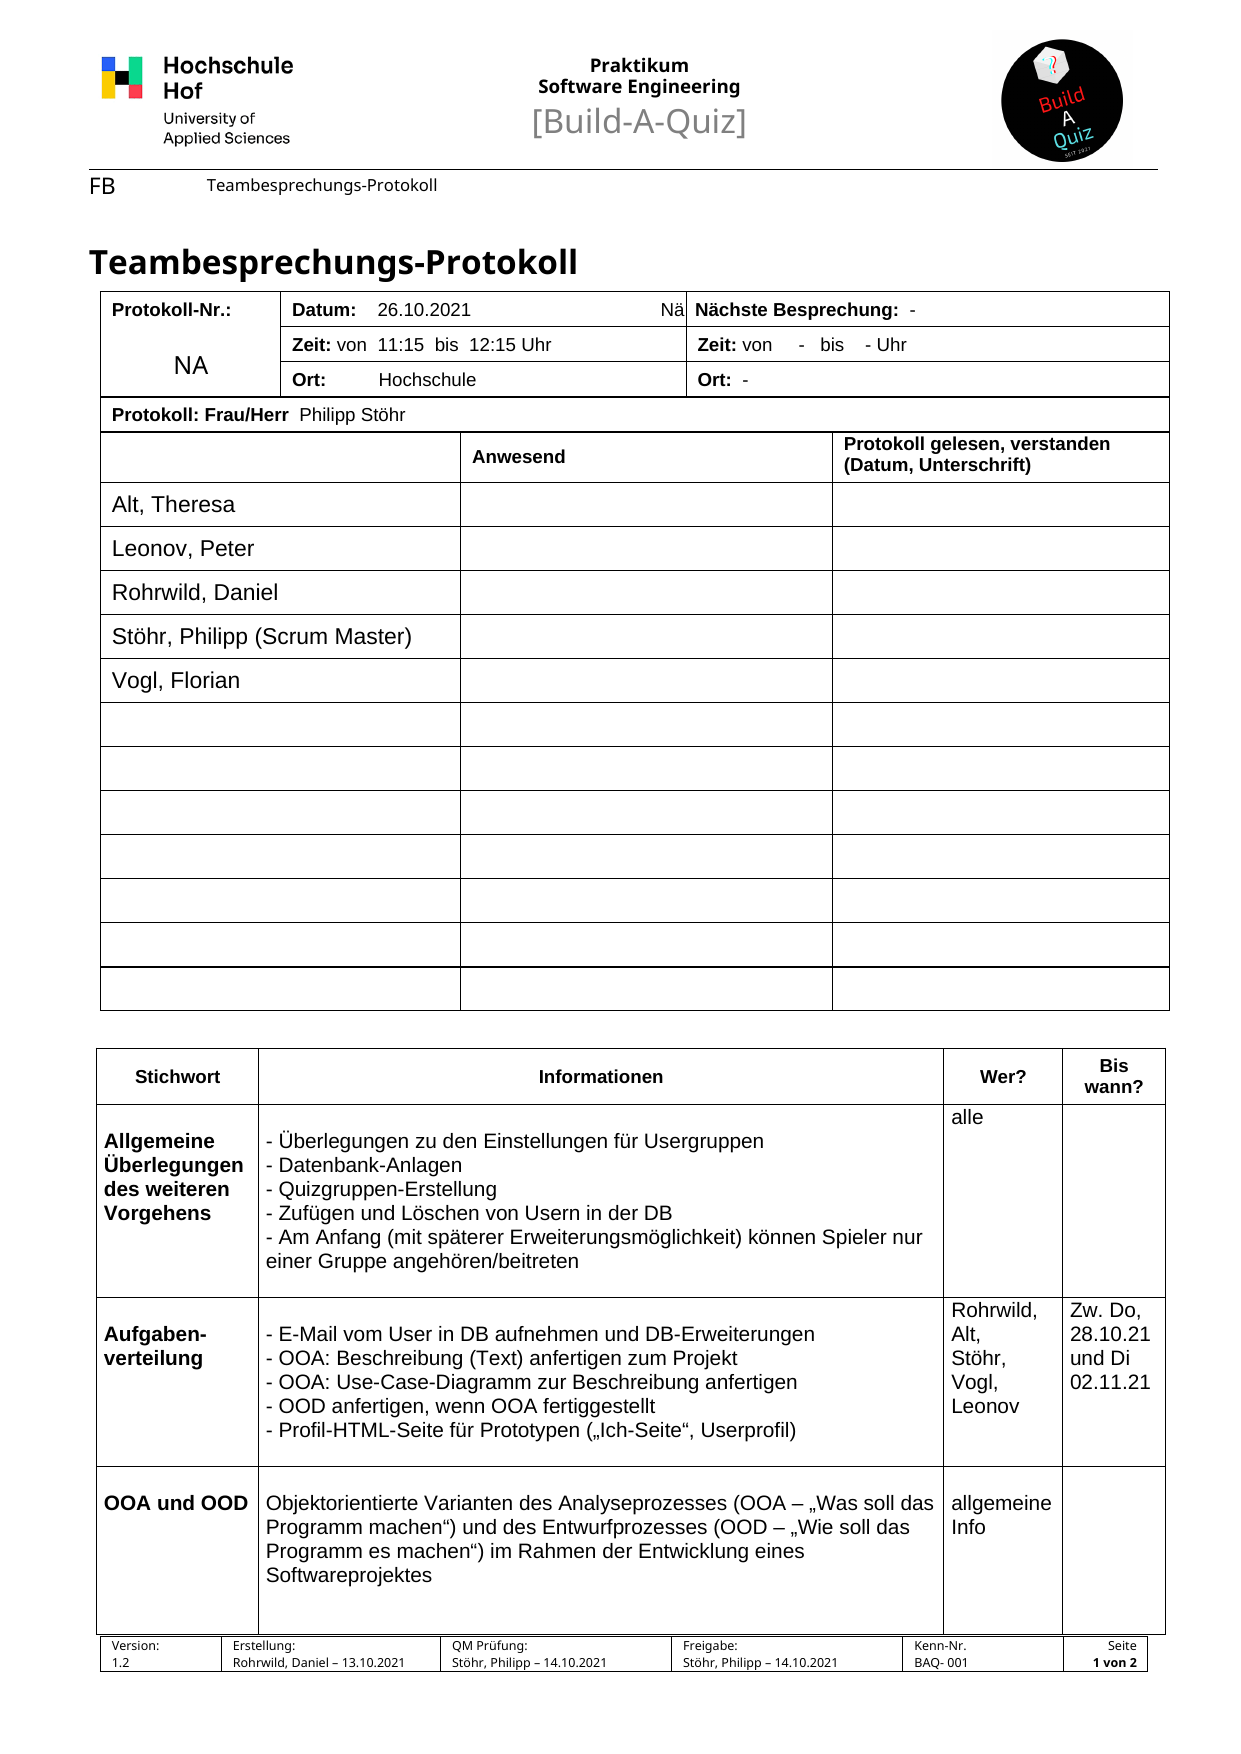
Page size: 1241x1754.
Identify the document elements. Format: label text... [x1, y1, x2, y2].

table_cell [101, 703, 460, 746]
table_cell [833, 923, 1169, 966]
table_cell [833, 791, 1169, 834]
table_cell Aufgaben-verteilung [97, 1298, 258, 1466]
table_cell [461, 923, 832, 966]
table_cell allgemeine Info [944, 1467, 1062, 1634]
table_cell Rohrwild, Daniel [101, 571, 460, 614]
table_cell [833, 615, 1169, 658]
table_cell Zw. Do, 28.10.21 und Di 02.11.21 [1063, 1298, 1165, 1466]
table_cell Zeit: von - bis - Uhr [687, 327, 1169, 361]
table_cell Vogl, Florian [101, 659, 460, 702]
table_cell [461, 659, 832, 702]
table_cell [461, 483, 832, 526]
table_cell [101, 747, 460, 790]
table_cell [833, 659, 1169, 702]
table_cell Stöhr, Philipp (Scrum Master) [101, 615, 460, 658]
table_cell [833, 835, 1169, 878]
table_cell [461, 879, 832, 922]
table_cell OOA und OOD [97, 1467, 258, 1634]
table_cell Rohrwild, Alt, Stöhr, Vogl, Leonov [944, 1298, 1062, 1466]
table_cell [461, 835, 832, 878]
table_cell - Überlegungen zu den Einstellungen für Usergruppen - Datenbank-Anlagen - Quizgruppen-Erstellung - Zufügen und Löschen von Usern in der DB - Am Anfang (mit späterer Erweiterungsmöglichkeit) können Spieler nur einer Gruppe angehören/beitreten [259, 1105, 943, 1297]
table_cell Zeit: von 11:15 bis 12:15 Uhr [281, 327, 686, 361]
table_cell [101, 791, 460, 834]
table_cell [461, 703, 832, 746]
table_cell [101, 968, 460, 1010]
table_cell [833, 483, 1169, 526]
table_header Wer? [944, 1049, 1062, 1104]
table_header Protokoll-Nr.: NA [101, 292, 280, 396]
table_cell [1063, 1105, 1165, 1297]
picture [93, 37, 306, 158]
table_header Informationen [259, 1049, 943, 1104]
table_cell [833, 879, 1169, 922]
table_header Stichwort [97, 1049, 258, 1104]
text Teambesprechungs-Protokoll [89, 239, 1157, 284]
table_header Nä Nächste Besprechung: - [687, 292, 1169, 326]
table_cell [461, 615, 832, 658]
table_cell Objektorientierte Varianten des Analyseprozesses (OOA – „Was soll das Programm machen“) und des Entwurfprozesses (OOD – „Wie soll das Programm es machen“) im Rahmen der Entwicklung eines Softwareprojektes [259, 1467, 943, 1634]
picture [992, 30, 1134, 169]
table_cell Protokoll: Frau/Herr Philipp Stöhr [101, 398, 1169, 431]
table_cell [101, 835, 460, 878]
table_cell Ort: - [687, 362, 1169, 396]
table_cell Alt, Theresa [101, 483, 460, 526]
table_cell Allgemeine Überlegungen des weiteren Vorgehens [97, 1105, 258, 1297]
table_cell [461, 747, 832, 790]
table_cell [833, 968, 1169, 1010]
table_cell [461, 968, 832, 1010]
table_cell Protokoll gelesen, verstanden (Datum, Unterschrift) [833, 433, 1169, 482]
table_cell Leonov, Peter [101, 527, 460, 570]
table_cell [101, 923, 460, 966]
table_cell - E-Mail vom User in DB aufnehmen und DB-Erweiterungen - OOA: Beschreibung (Text) anfertigen zum Projekt - OOA: Use-Case-Diagramm zur Beschreibung anfertigen - OOD anfertigen, wenn OOA fertiggestellt - Profil-HTML-Seite für Prototypen („Ich-Seite“, Userprofil) [259, 1298, 943, 1466]
table_cell [101, 879, 460, 922]
table_cell [1063, 1467, 1165, 1634]
table_cell alle [944, 1105, 1062, 1297]
table_cell [101, 433, 460, 482]
table_cell [461, 571, 832, 614]
table_cell [833, 527, 1169, 570]
table_cell [833, 571, 1169, 614]
table_cell Ort: Hochschule [281, 362, 686, 396]
table_header Bis wann? [1063, 1049, 1165, 1104]
table_cell [833, 703, 1169, 746]
table_header Datum: 26.10.2021 [281, 292, 686, 326]
table_cell Anwesend [461, 433, 832, 482]
table_cell [833, 747, 1169, 790]
table_cell [461, 791, 832, 834]
table_cell [461, 527, 832, 570]
